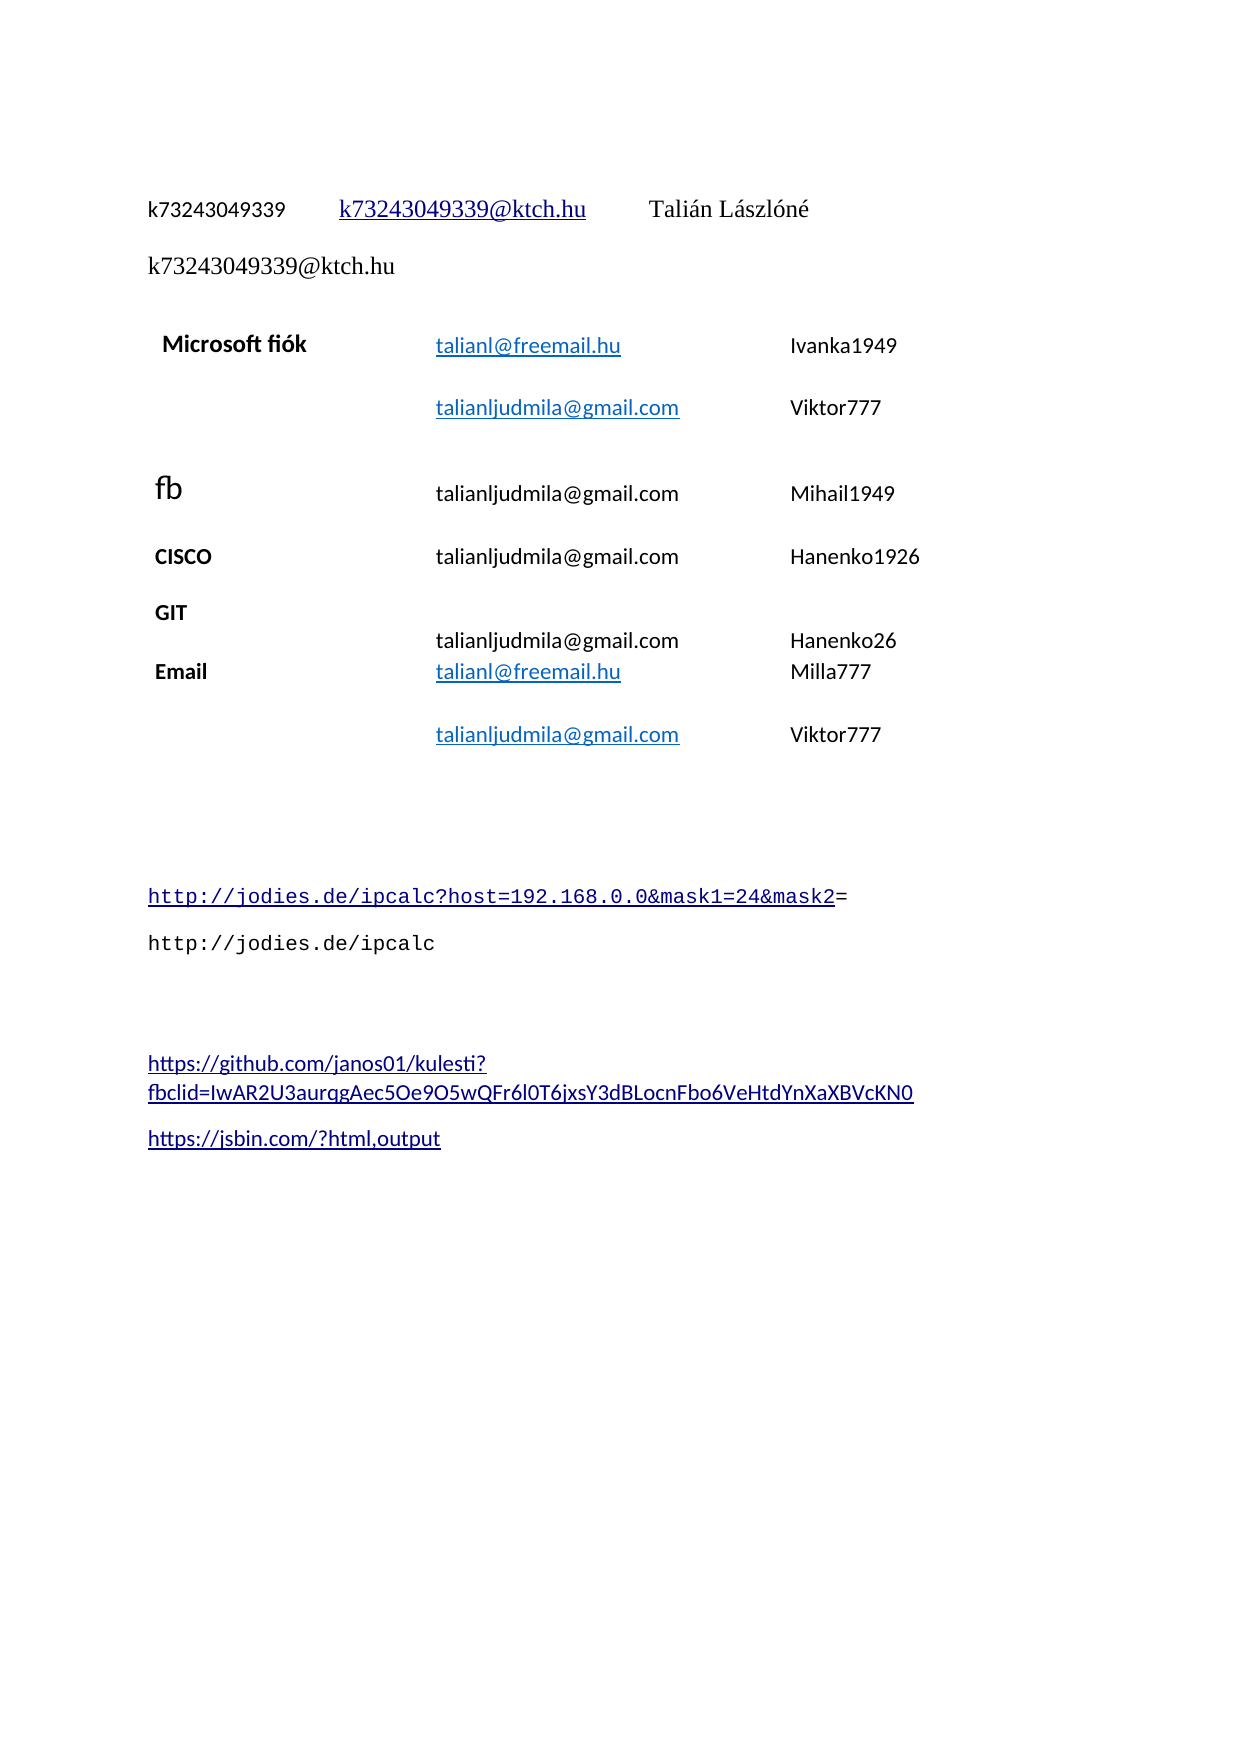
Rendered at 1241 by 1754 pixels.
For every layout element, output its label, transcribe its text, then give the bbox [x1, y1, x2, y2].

text http://jodies.de/ipcalc [148, 933, 1093, 957]
table_cell talianljudmila@gmail.com [428, 390, 783, 422]
text k73243049339 k73243049339@ktch.hu Talián Lászlóné [148, 194, 1093, 223]
table_header Microsoft fiók [148, 326, 428, 359]
table_cell [783, 422, 1023, 453]
table_cell [148, 422, 428, 453]
table_cell talianljudmila@gmail.com [428, 570, 783, 654]
table_cell talianl@freemail.hu [428, 654, 783, 685]
table_cell GIT [148, 570, 428, 654]
table_cell CISCO [148, 539, 428, 570]
table_cell [428, 359, 783, 390]
table_cell [148, 717, 428, 748]
text https://jsbin.com/?html,output [148, 1124, 1093, 1152]
table_cell talianljudmila@gmail.com [428, 717, 783, 748]
table_cell talianljudmila@gmail.com [428, 453, 783, 507]
table_cell [148, 685, 428, 717]
text https://github.com/janos01/kulesti?fbclid=IwAR2U3aurqgAec5Oe9O5wQFr6l0T6jxsY3dBLocnFbo6VeHtdYnXaXBVcKN0 [148, 1049, 1093, 1106]
table_cell talianljudmila@gmail.com [428, 539, 783, 570]
table_cell Milla777 [783, 654, 1023, 685]
table_cell [428, 422, 783, 453]
table_header Ivanka1949 [783, 326, 1023, 359]
table_cell [428, 508, 783, 539]
table_cell [783, 359, 1023, 390]
table_cell [148, 359, 428, 390]
table_cell [783, 508, 1023, 539]
table_cell Email [148, 654, 428, 685]
table_cell Mihail1949 [783, 453, 1023, 507]
table_cell [148, 508, 428, 539]
table_cell [428, 685, 783, 717]
table_cell [783, 685, 1023, 717]
table_cell fb [148, 453, 428, 507]
text k73243049339@ktch.hu [148, 251, 1093, 280]
table_header talianl@freemail.hu [428, 326, 783, 359]
table_cell Viktor777 [783, 717, 1023, 748]
text http://jodies.de/ipcalc?host=192.168.0.0&mask1=24&mask2= [148, 886, 1093, 909]
table_cell Hanenko26 [783, 570, 1023, 654]
table_cell Viktor777 [783, 390, 1023, 422]
table_cell Hanenko1926 [783, 539, 1023, 570]
table_cell [148, 390, 428, 422]
